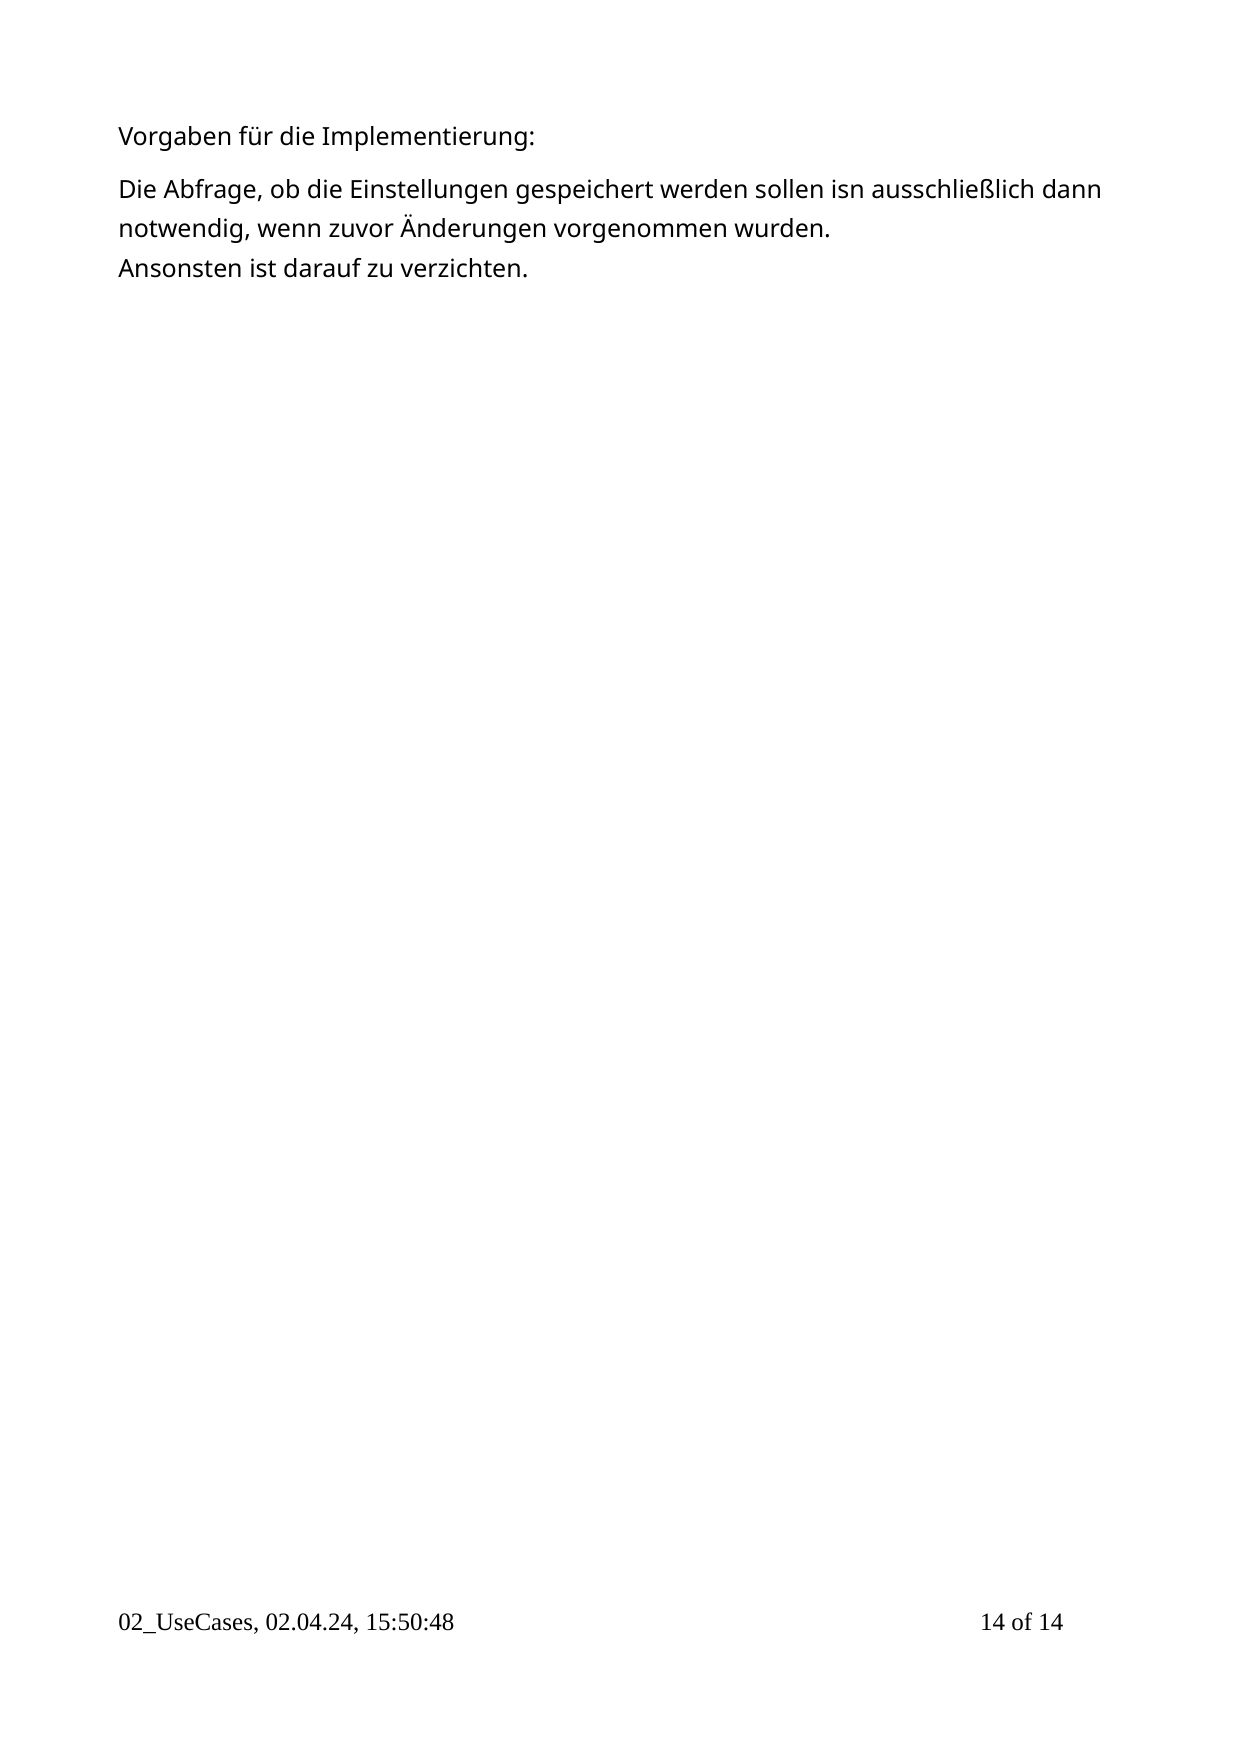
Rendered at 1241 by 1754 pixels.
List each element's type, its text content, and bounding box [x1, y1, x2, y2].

text Die Abfrage, ob die Einstellungen gespeichert werden sollen isn ausschließlich dann notwendig, wenn zuvor Änderungen vorgenommen wurden. Ansonsten ist darauf zu verzichten. [118, 172, 1122, 284]
text Vorgaben für die Implementierung: [118, 118, 1122, 152]
